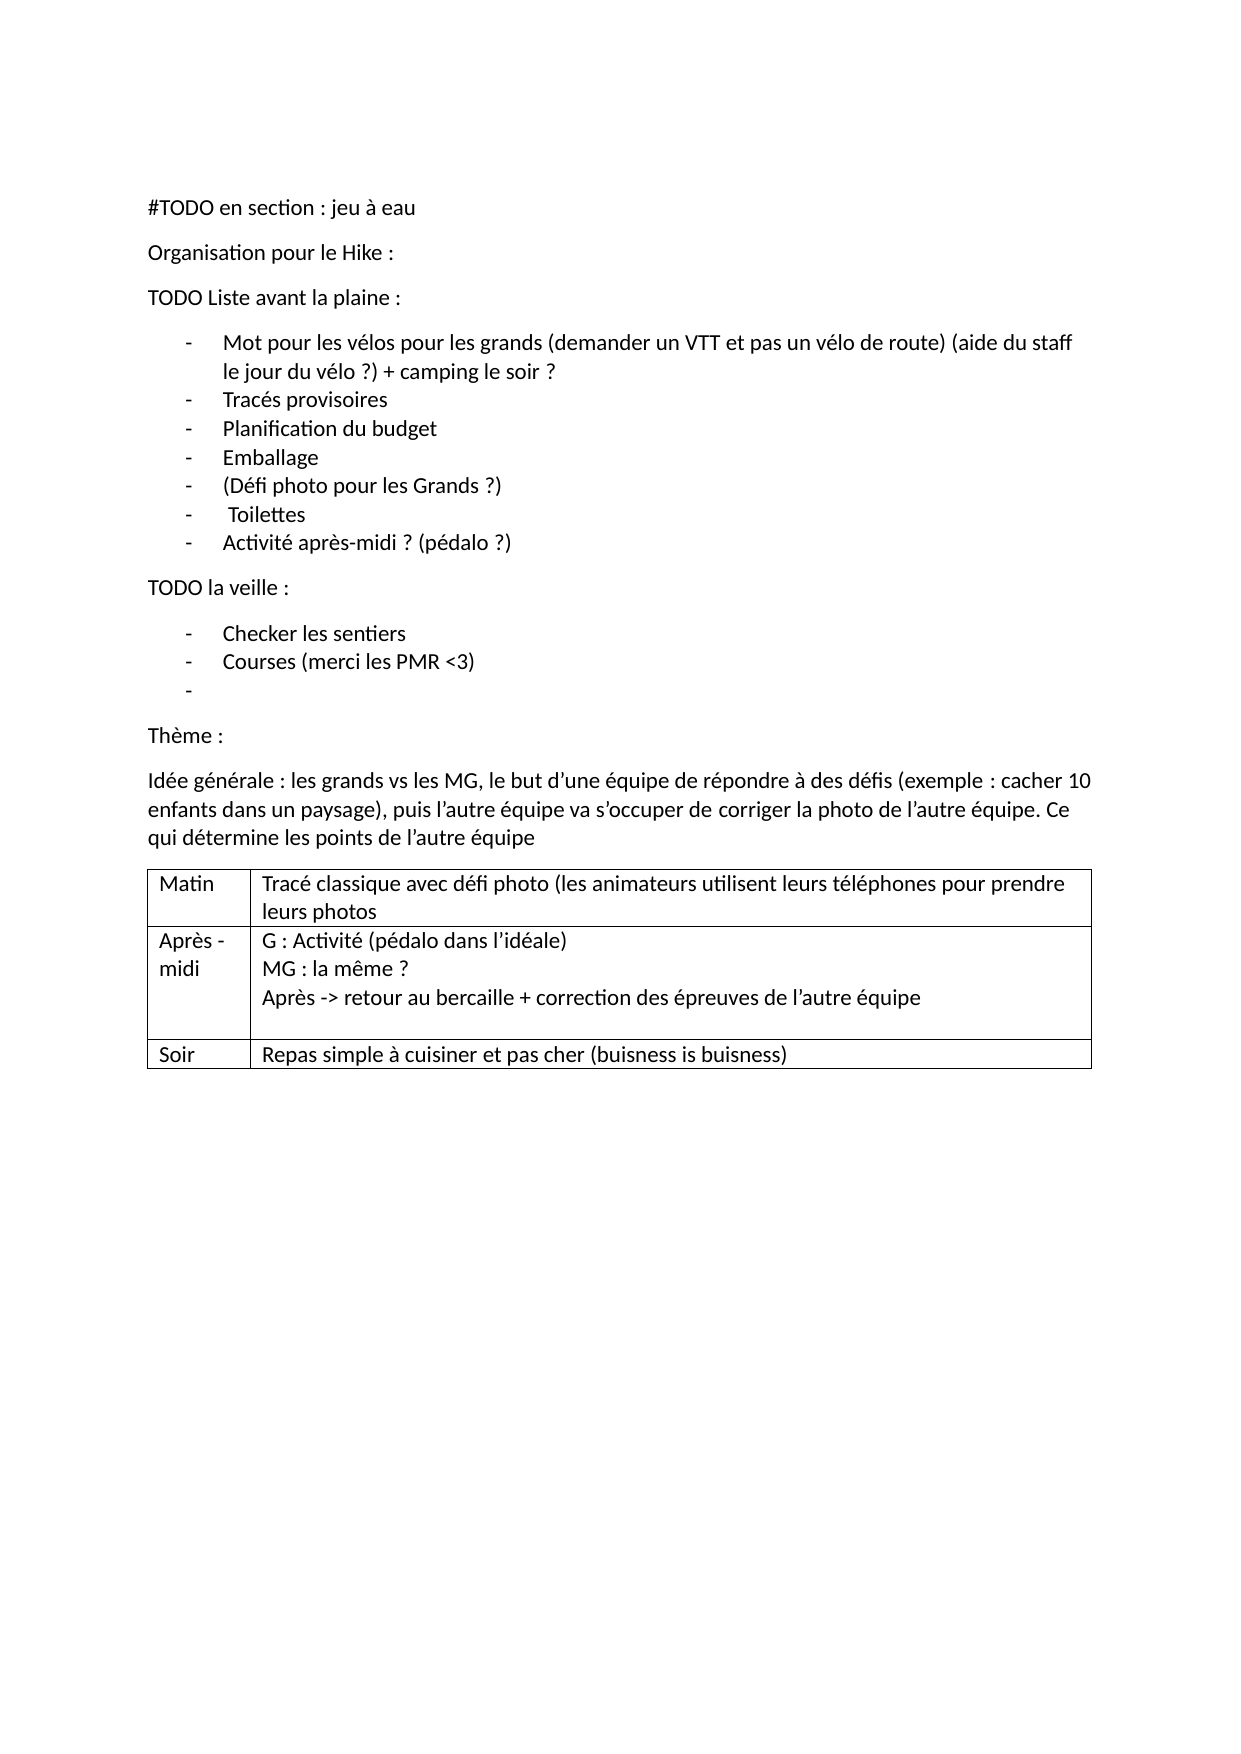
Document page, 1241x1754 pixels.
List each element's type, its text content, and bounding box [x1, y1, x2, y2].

table_header Matin [148, 870, 250, 926]
text Thème : [148, 721, 1093, 749]
list Activité après-midi ? (pédalo ?) [185, 528, 1093, 556]
text Organisation pour le Hike : [148, 238, 1093, 266]
list Emballage [185, 443, 1093, 471]
list Planification du budget [185, 414, 1093, 442]
list Tracés provisoires [185, 386, 1093, 413]
table_cell G : Activité (pédalo dans l’idéale) MG : la même ? Après -> retour au bercaille + correction des épreuves de l’autre équipe [251, 927, 1091, 1039]
table_cell Repas simple à cuisiner et pas cher (buisness is buisness) [251, 1040, 1091, 1068]
text TODO Liste avant la plaine : [148, 283, 1093, 311]
text TODO la veille : [148, 573, 1093, 601]
table_cell Soir [148, 1040, 250, 1068]
table_header Tracé classique avec défi photo (les animateurs utilisent leurs téléphones pour prendre leurs photos [251, 870, 1091, 926]
list Toilettes [185, 500, 1093, 528]
text #TODO en section : jeu à eau [148, 193, 1093, 221]
list Courses (merci les PMR <3) [185, 647, 1093, 675]
list (Défi photo pour les Grands ?) [185, 471, 1093, 499]
text Idée générale : les grands vs les MG, le but d’une équipe de répondre à des défis (exemple : cacher 10 enfants dans un paysage), puis l’autre équipe va s’occuper de corriger la photo de l’autre équipe. Ce qui détermine les points de l’autre équipe [148, 766, 1093, 851]
list Checker les sentiers [185, 619, 1093, 647]
list Mot pour les vélos pour les grands (demander un VTT et pas un vélo de route) (aide du staff le jour du vélo ?) + camping le soir ? [185, 328, 1093, 385]
table_cell Après - midi [148, 927, 250, 1039]
